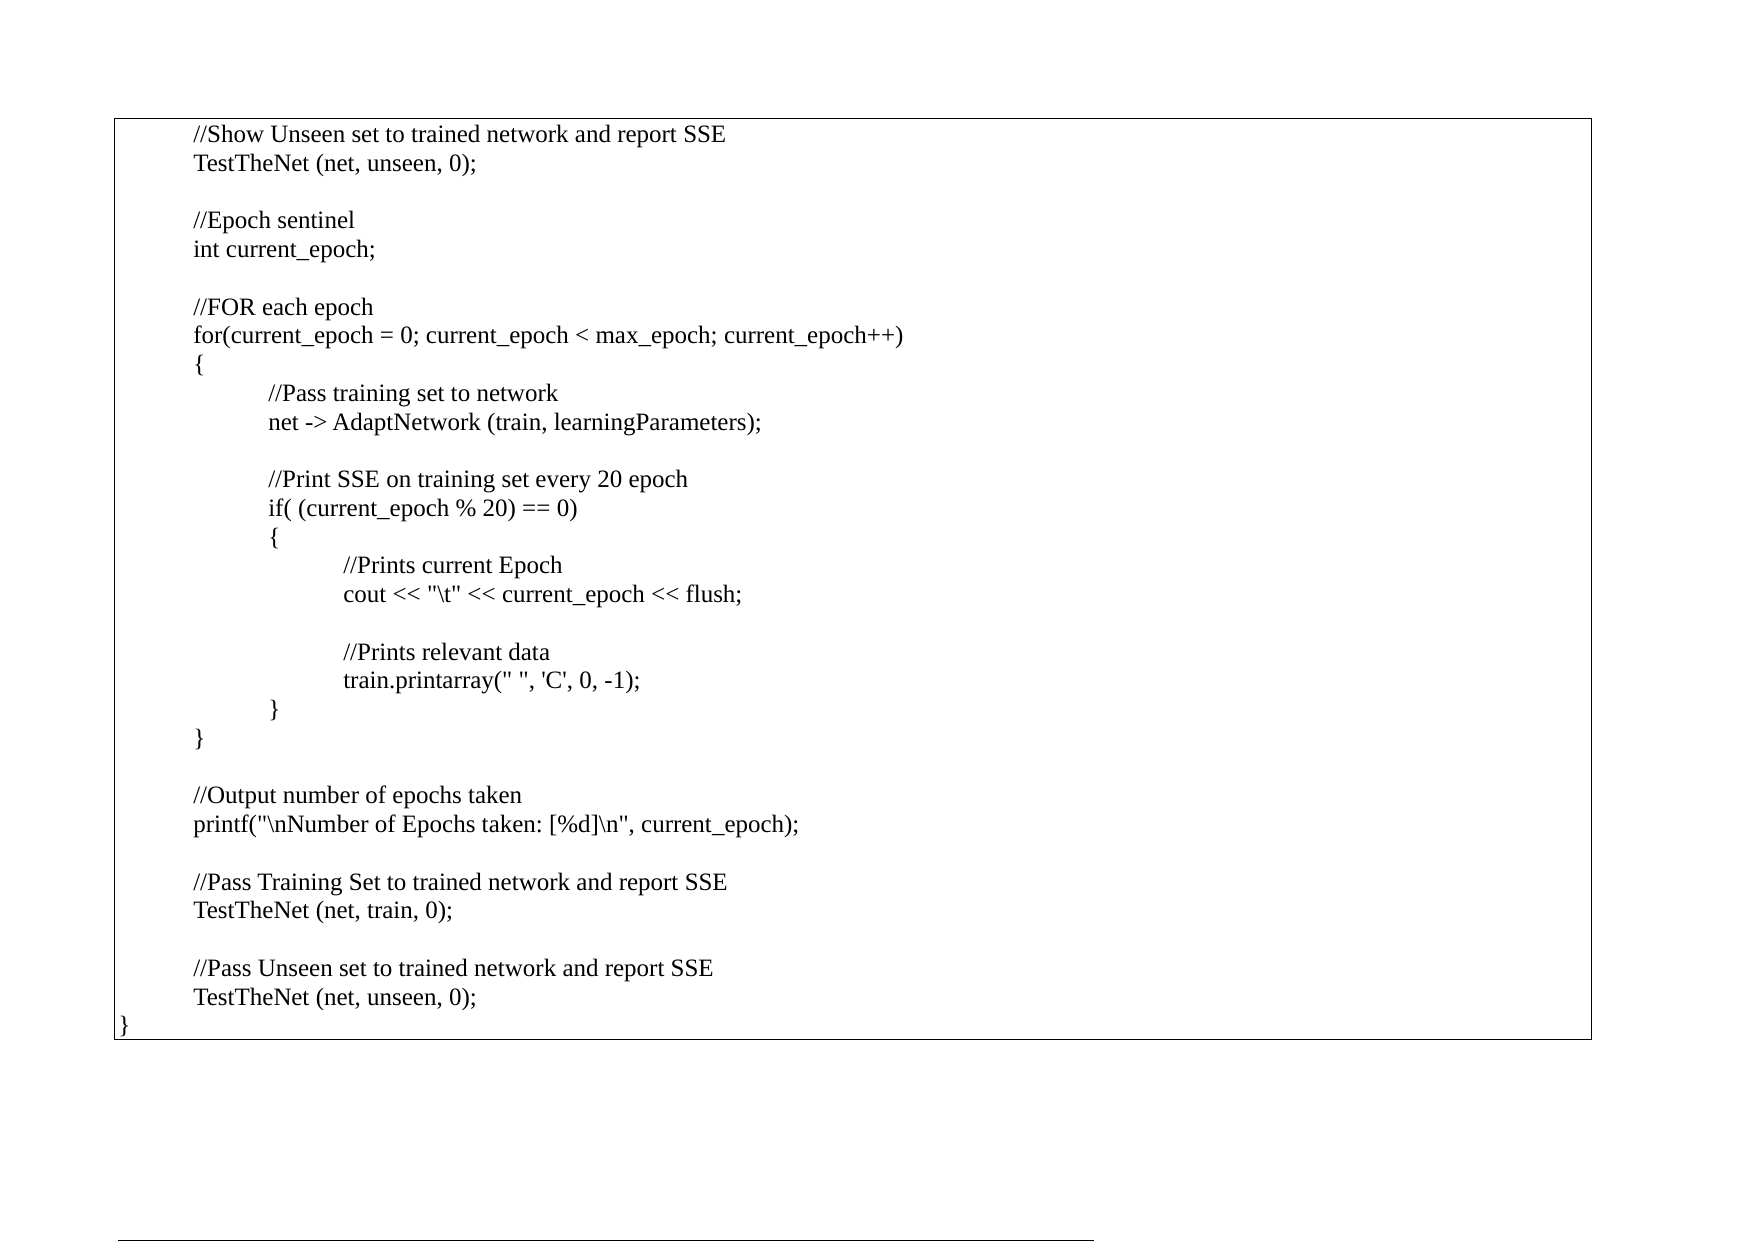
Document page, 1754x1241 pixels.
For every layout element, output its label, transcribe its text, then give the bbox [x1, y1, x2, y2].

table_cell //Show Unseen set to trained network and report SSE TestTheNet (net, unseen, 0); //Epoch sentinel int current_epoch; //FOR each epoch for(current_epoch = 0; current_epoch < max_epoch; current_epoch++) { //Pass training set to network net -> AdaptNetwork (train, learningParameters); //Print SSE on training set every 20 epoch if( (current_epoch % 20) == 0) { //Prints current Epoch cout << "\t" << current_epoch << flush; //Prints relevant data train.printarray(" ", 'C', 0, -1); } } //Output number of epochs taken printf("\nNumber of Epochs taken: [%d]\n", current_epoch); //Pass Training Set to trained network and report SSE TestTheNet (net, train, 0); //Pass Unseen set to trained network and report SSE TestTheNet (net, unseen, 0); } [115, 119, 1591, 1039]
